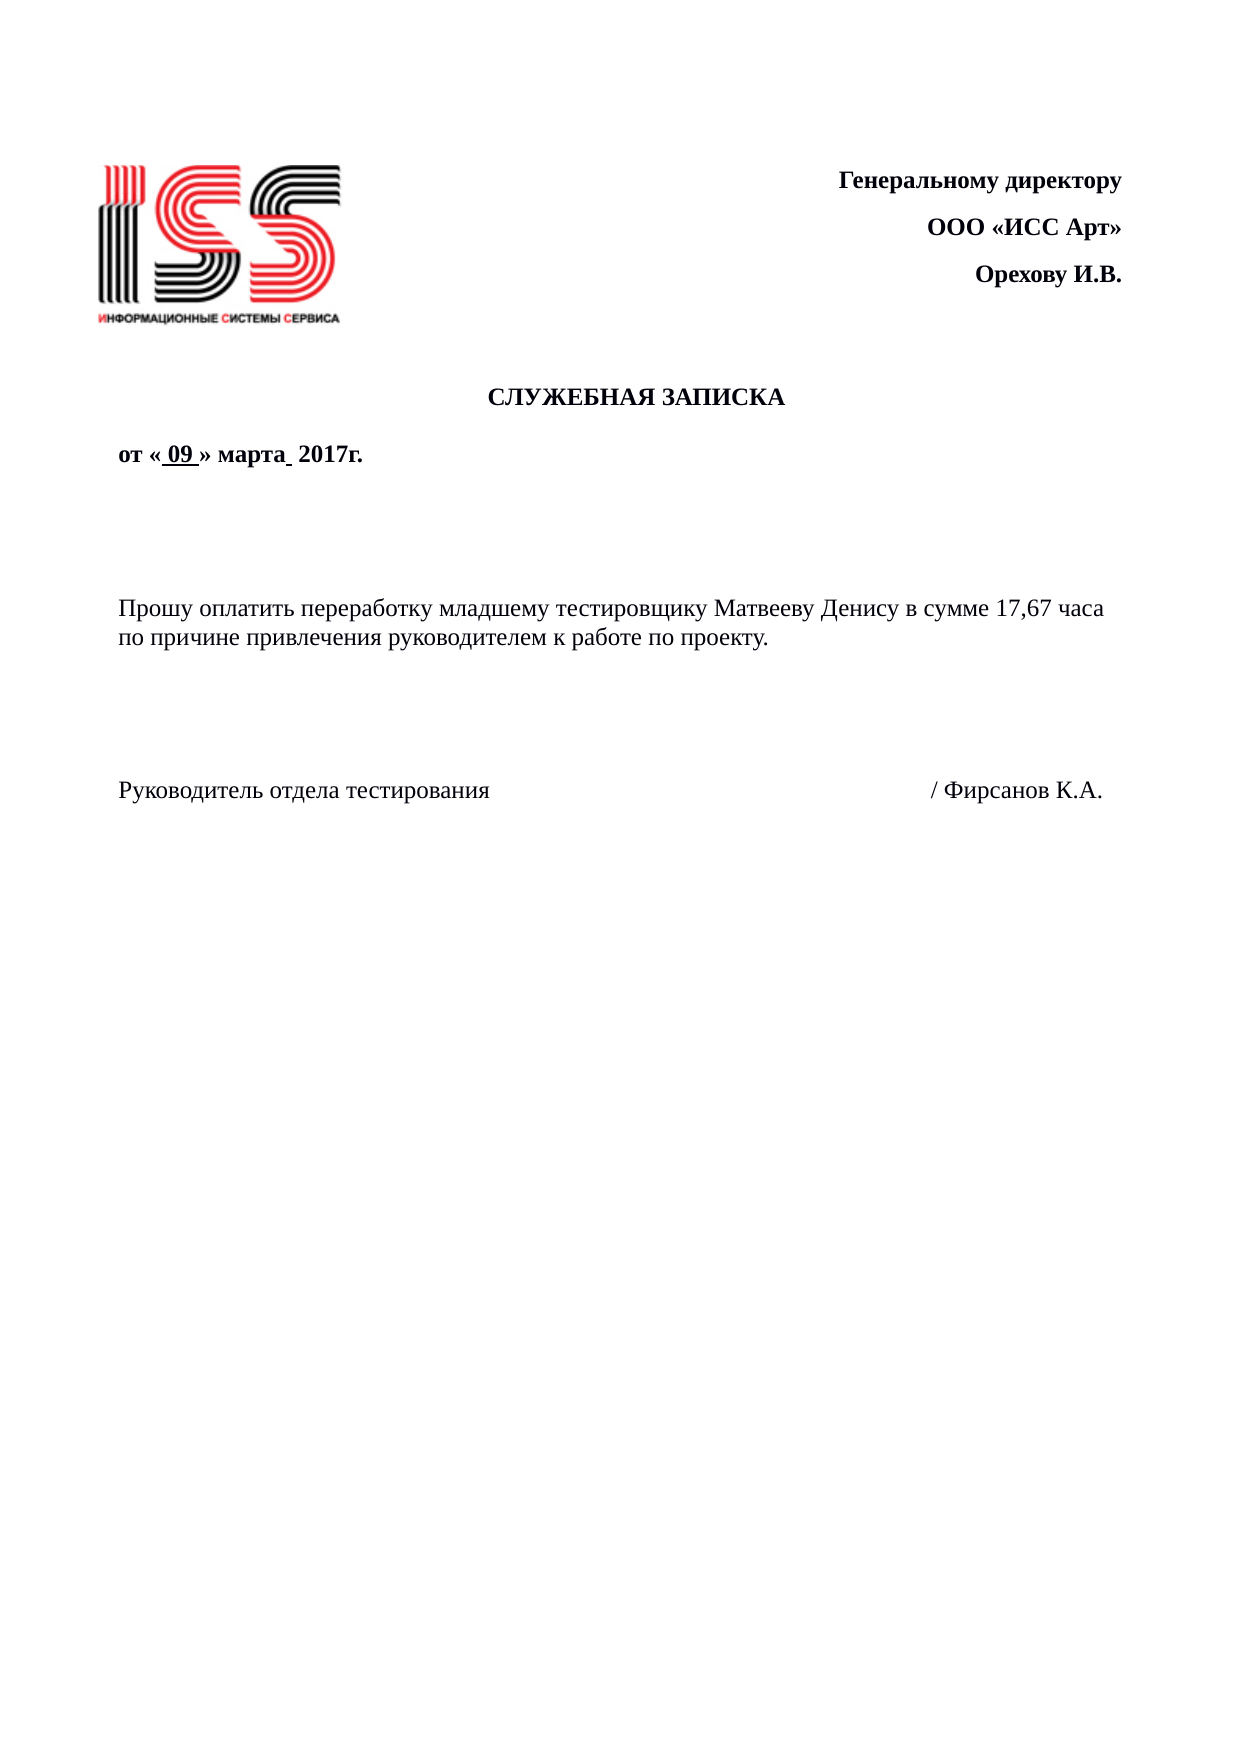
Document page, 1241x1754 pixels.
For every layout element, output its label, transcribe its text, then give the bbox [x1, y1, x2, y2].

text Генеральному директору [343, 165, 1122, 194]
text СЛУЖЕБНАЯ ЗАПИСКА [118, 382, 1122, 411]
text Орехову И.В. [343, 259, 1122, 288]
text ООО «ИСС Арт» [343, 212, 1122, 241]
text от « 09 » марта 2017г. [118, 439, 1122, 468]
text Прошу оплатить переработку младшему тестировщику Матвееву Денису в сумме 17,67 часа по причине привлечения руководителем к работе по проекту. [118, 593, 1122, 651]
picture [97, 165, 343, 326]
text Руководитель отдела тестирования / Фирсанов К.А. [118, 776, 1122, 804]
